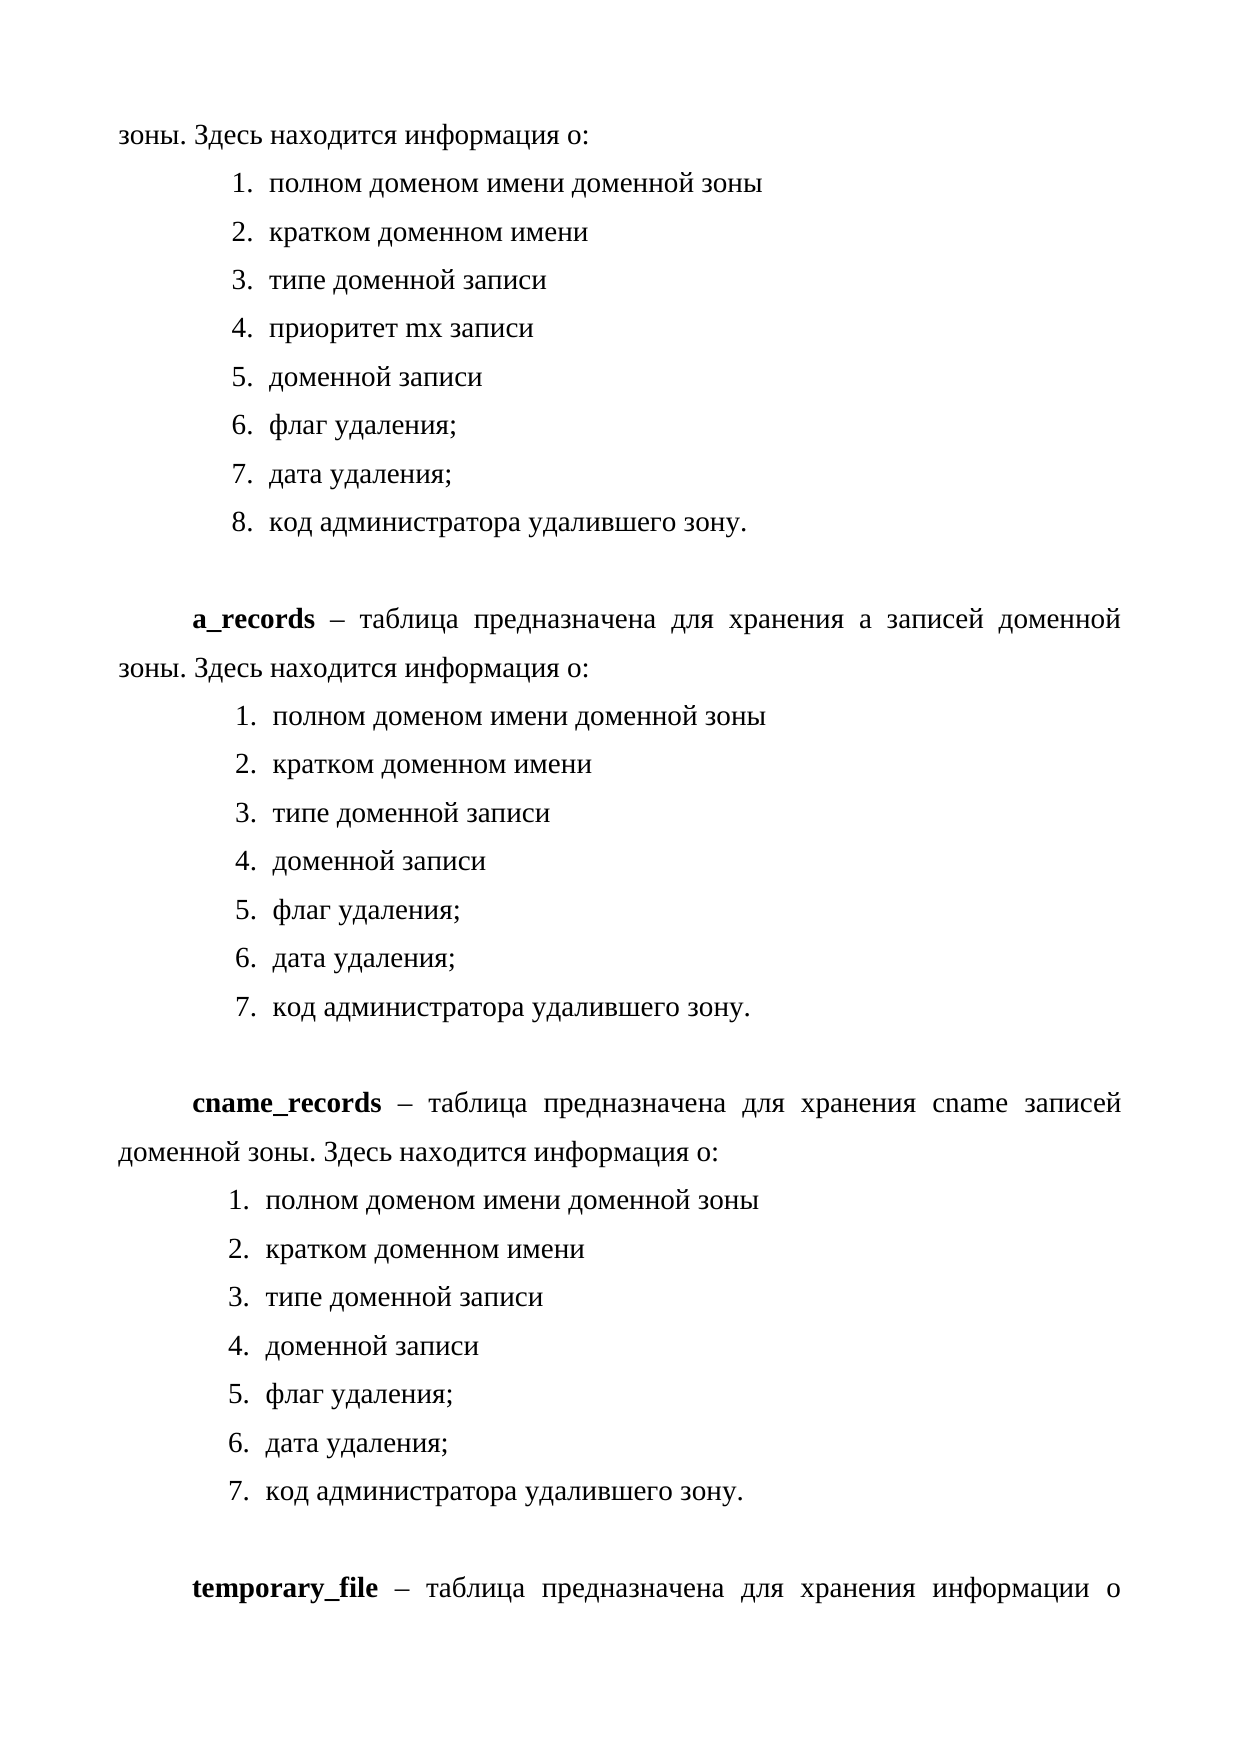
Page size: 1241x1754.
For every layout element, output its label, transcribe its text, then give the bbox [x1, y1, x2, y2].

list флаг удаления; [231, 409, 1122, 441]
list дата удаления; [228, 1426, 1122, 1458]
text temporary_file – таблица предназначена для хранения информации о [118, 1571, 1122, 1603]
list код администратора удалившего зону. [235, 990, 1122, 1022]
list типе доменной записи [235, 796, 1122, 828]
list полном доменом имени доменной зоны [231, 167, 1122, 199]
list доменной записи [231, 360, 1122, 393]
list флаг удаления; [235, 893, 1122, 925]
list код администратора удалившего зону. [231, 506, 1122, 538]
list приоритет mx записи [231, 312, 1122, 344]
text зоны. Здесь находится информация о: [118, 118, 1122, 150]
list типе доменной записи [228, 1281, 1122, 1313]
list полном доменом имени доменной зоны [235, 699, 1122, 732]
list флаг удаления; [228, 1377, 1122, 1410]
list кратком доменном имени [235, 748, 1122, 780]
list дата удаления; [231, 457, 1122, 489]
list типе доменной записи [231, 263, 1122, 296]
list код администратора удалившего зону. [228, 1474, 1122, 1507]
list доменной записи [228, 1329, 1122, 1361]
list дата удаления; [235, 942, 1122, 974]
list полном доменом имени доменной зоны [228, 1184, 1122, 1216]
list кратком доменном имени [231, 215, 1122, 247]
text а_records – таблица предназначена для хранения а записей доменной зоны. Здесь находится информация о: [118, 602, 1122, 683]
text cname_records – таблица предназначена для хранения cname записей доменной зоны. Здесь находится информация о: [118, 1087, 1122, 1168]
list кратком доменном имени [228, 1232, 1122, 1264]
list доменной записи [235, 845, 1122, 877]
